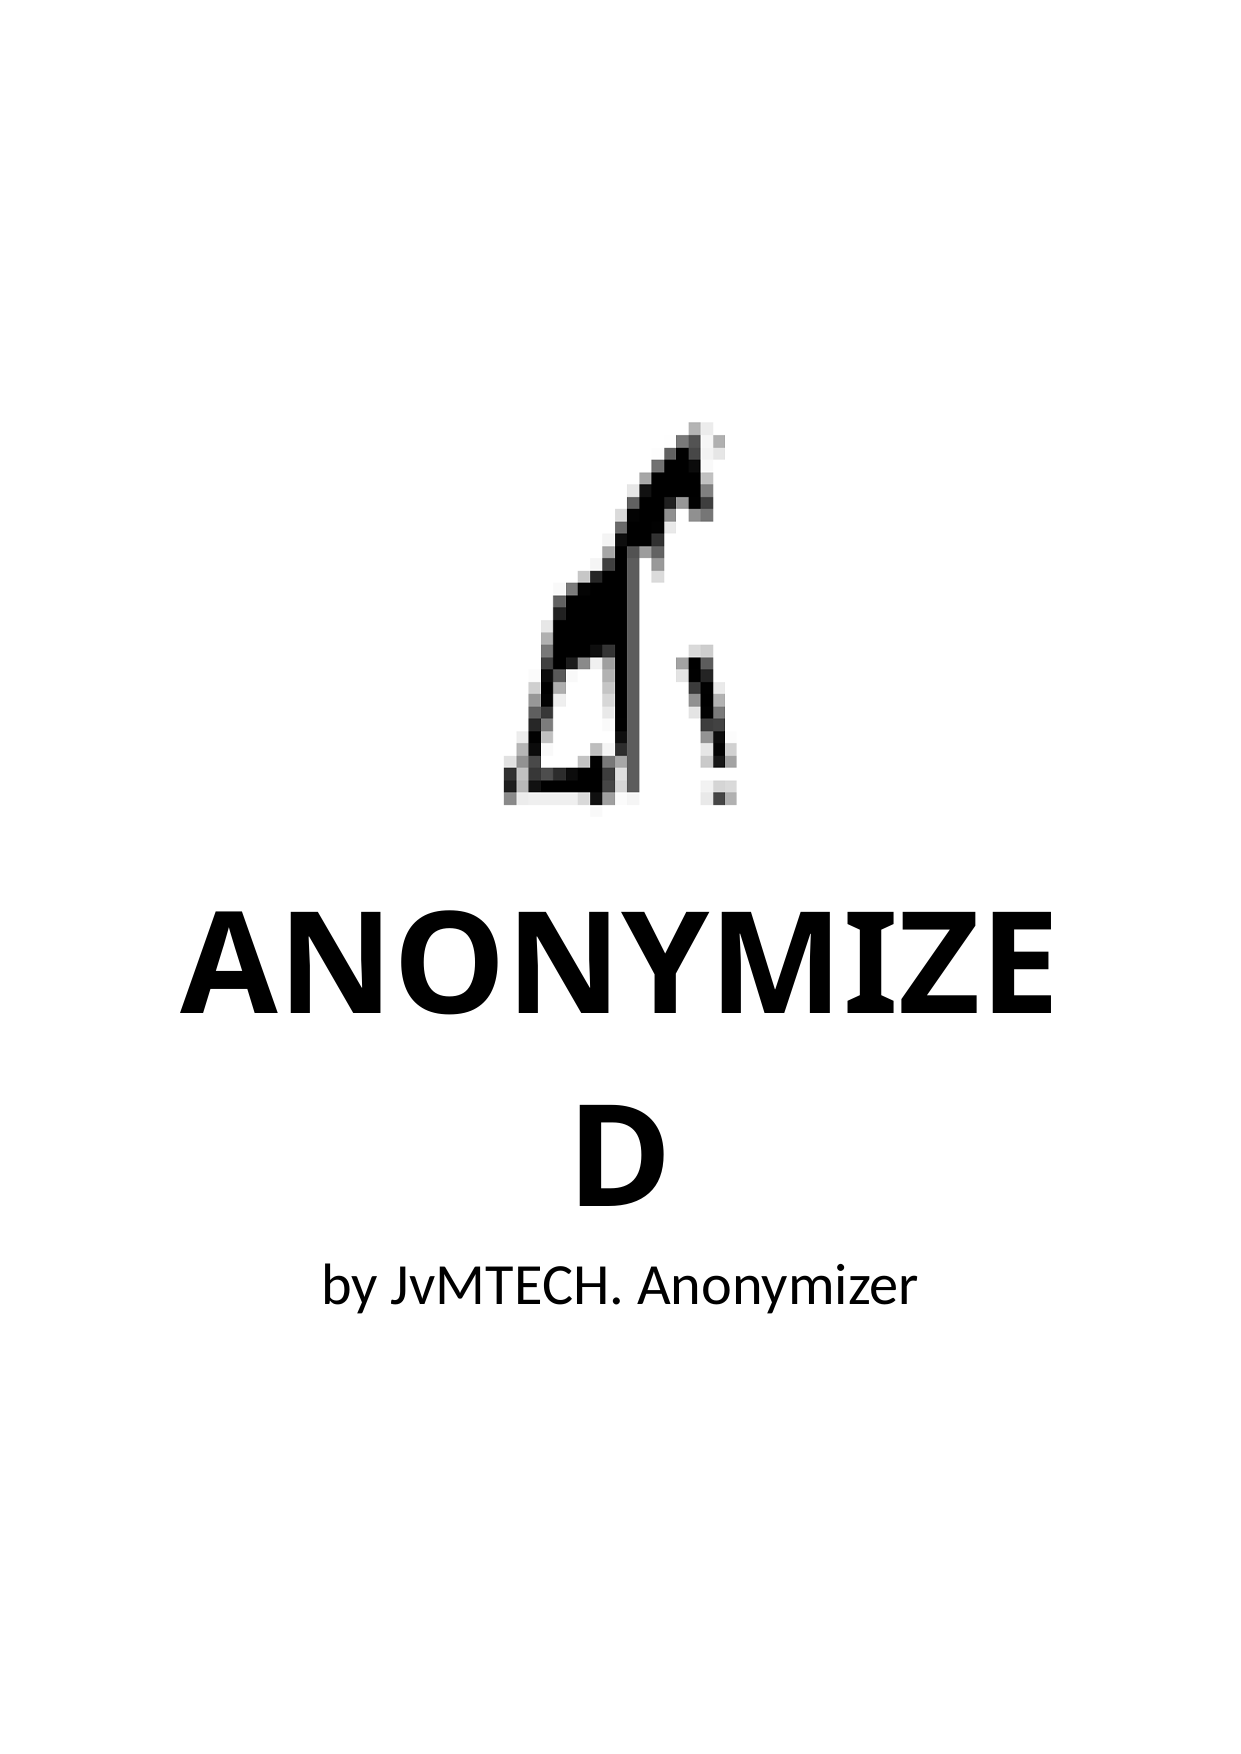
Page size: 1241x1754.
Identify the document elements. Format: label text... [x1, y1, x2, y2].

text by JvMTECH. Anonymizer [150, 1248, 1090, 1319]
text ANONYMIZED [150, 862, 1090, 1248]
